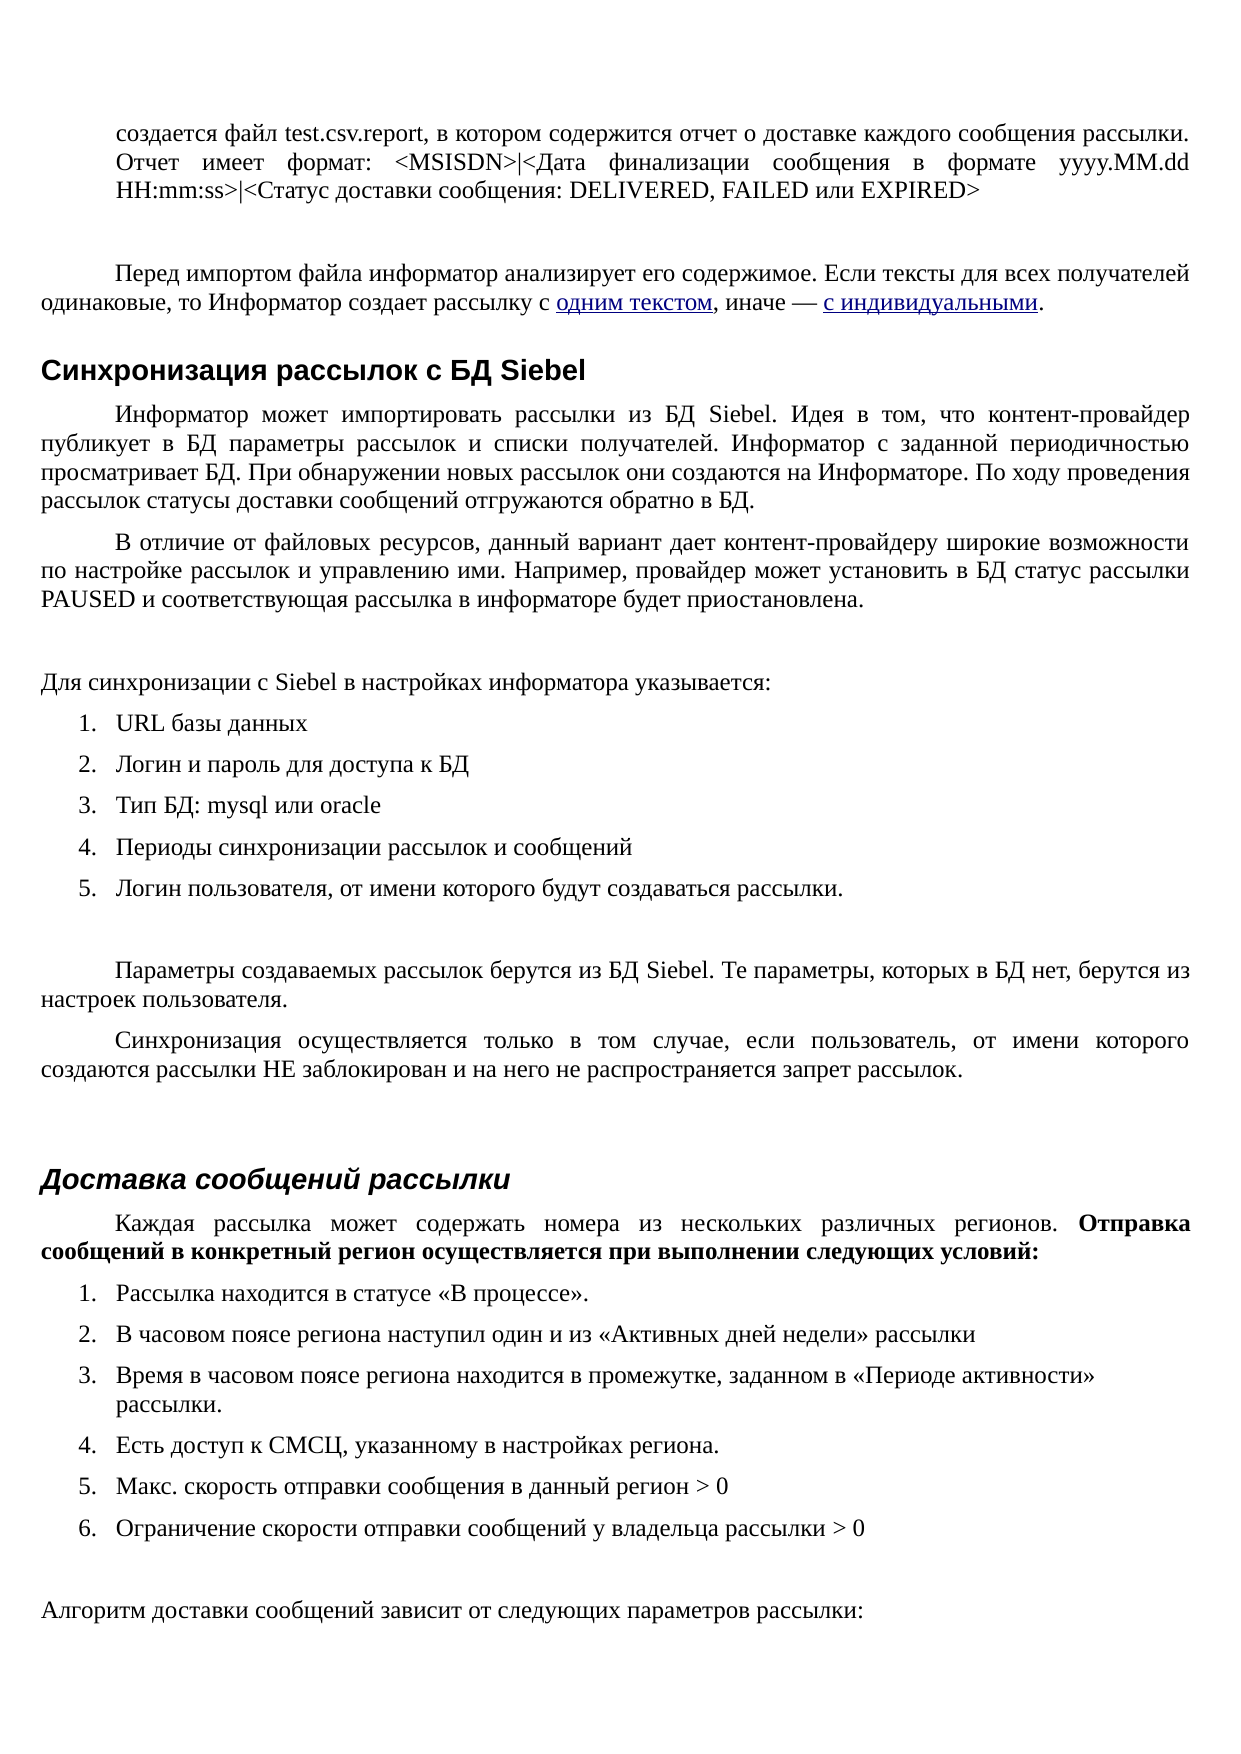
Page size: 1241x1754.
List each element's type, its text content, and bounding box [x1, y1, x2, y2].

text Информатор может импортировать рассылки из БД Siebel. Идея в том, что контент-провайдер публикует в БД параметры рассылок и списки получателей. Информатор с заданной периодичностью просматривает БД. При обнаружении новых рассылок они создаются на Информаторе. По ходу проведения рассылок статусы доставки сообщений отгружаются обратно в БД. [41, 399, 1191, 514]
list Логин и пароль для доступа к БД [78, 749, 1191, 778]
subtitle Синхронизация рассылок с БД Siebel [41, 353, 1191, 387]
text Параметры создаваемых рассылок берутся из БД Siebel. Те параметры, которых в БД нет, берутся из настроек пользователя. [41, 955, 1191, 1013]
list Логин пользователя, от имени которого будут создаваться рассылки. [78, 873, 1191, 902]
list Ограничение скорости отправки сообщений у владельца рассылки > 0 [78, 1513, 1191, 1541]
list В часовом поясе региона наступил один и из «Активных дней недели» рассылки [78, 1319, 1191, 1348]
list создается файл test.csv.report, в котором содержится отчет о доставке каждого сообщения рассылки. Отчет имеет формат: <MSISDN>|<Дата финализации сообщения в формате yyyy.MM.dd HH:mm:ss>|<Статус доставки сообщения: DELIVERED, FAILED или EXPIRED> [78, 118, 1191, 204]
text Алгоритм доставки сообщений зависит от следующих параметров рассылки: [41, 1595, 1191, 1624]
list Время в часовом поясе региона находится в промежутке, заданном в «Периоде активности» рассылки. [78, 1360, 1191, 1418]
list Есть доступ к СМСЦ, указанному в настройках региона. [78, 1430, 1191, 1459]
text Синхронизация осуществляется только в том случае, если пользователь, от имени которого создаются рассылки НЕ заблокирован и на него не распространяется запрет рассылок. [41, 1025, 1191, 1083]
list Макс. скорость отправки сообщения в данный регион > 0 [78, 1471, 1191, 1500]
text В отличие от файловых ресурсов, данный вариант дает контент-провайдеру широкие возможности по настройке рассылок и управлению ими. Например, провайдер может установить в БД статус рассылки PAUSED и соответствующая рассылка в информаторе будет приостановлена. [41, 527, 1191, 613]
list Периоды синхронизации рассылок и сообщений [78, 832, 1191, 860]
list URL базы данных [78, 708, 1191, 737]
list Тип БД: mysql или oracle [78, 790, 1191, 819]
text Каждая рассылка может содержать номера из нескольких различных регионов. Отправка сообщений в конкретный регион осуществляется при выполнении следующих условий: [41, 1208, 1191, 1265]
text Для синхронизации с Siebel в настройках информатора указывается: [41, 667, 1191, 695]
subtitle Доставка сообщений рассылки [41, 1162, 1191, 1195]
text Перед импортом файла информатор анализирует его содержимое. Если тексты для всех получателей одинаковые, то Информатор создает рассылку с одним текстом, иначе — с индивидуальными. [41, 258, 1191, 316]
list Рассылка находится в статусе «В процессе». [78, 1278, 1191, 1306]
